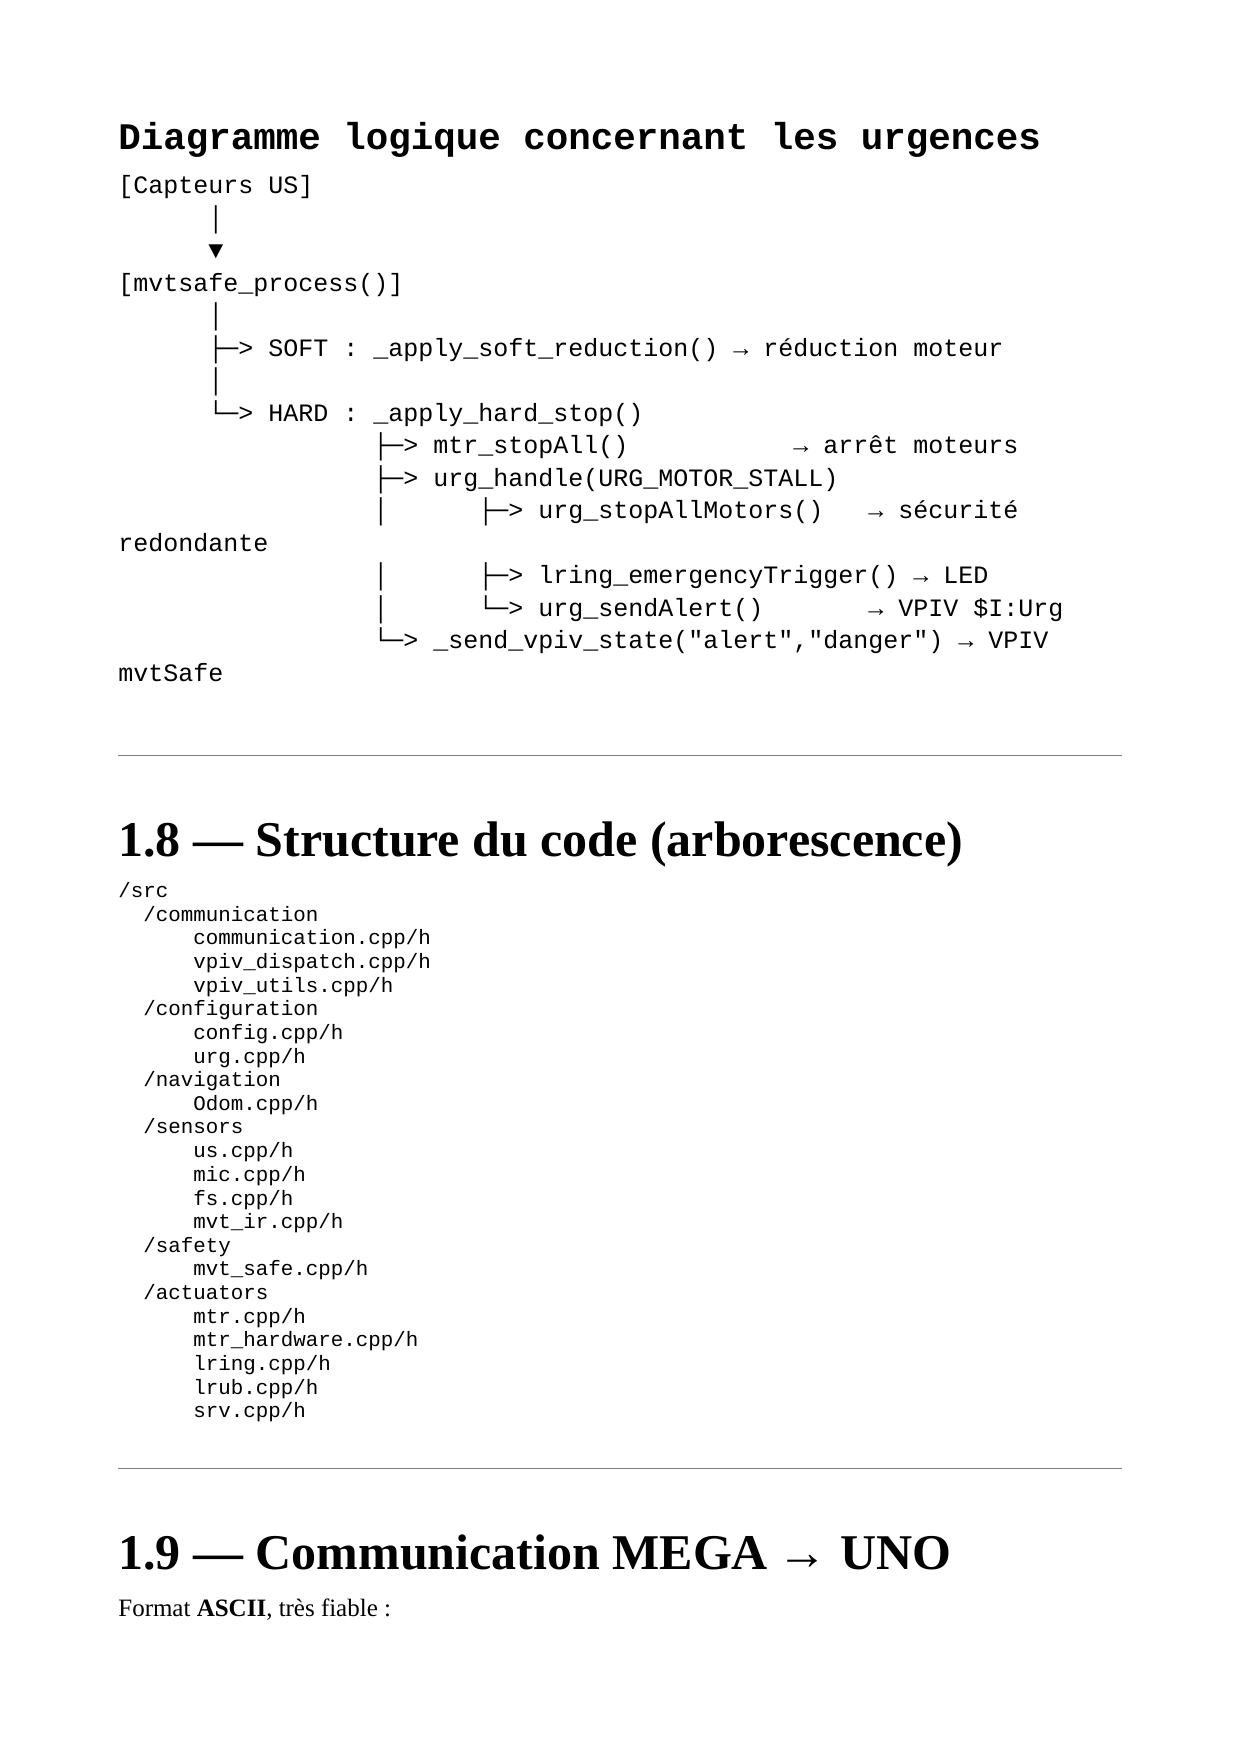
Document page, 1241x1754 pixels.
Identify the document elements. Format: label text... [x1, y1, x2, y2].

text communication.cpp/h [118, 927, 1122, 951]
text /safety [118, 1235, 1122, 1258]
text mic.cpp/h [118, 1164, 1122, 1187]
text [Capteurs US] │ ▼ [mvtsafe_process()] │ ├─> SOFT : _apply_soft_reduction() → réduction moteur │ └─> HARD : _apply_hard_stop() ├─> mtr_stopAll() → arrêt moteurs ├─> urg_handle(URG_MOTOR_STALL) │ ├─> urg_stopAllMotors() → sécurité redondante │ ├─> lring_emergencyTrigger() → LED │ └─> urg_sendAlert() → VPIV $I:Urg └─> _send_vpiv_state("alert","danger") → VPIV mvtSafe [118, 173, 1122, 722]
text mtr_hardware.cpp/h [118, 1329, 1122, 1353]
text Format ASCII, très fiable : [118, 1593, 1122, 1621]
text Odom.cpp/h [118, 1093, 1122, 1117]
text mvt_safe.cpp/h [118, 1258, 1122, 1282]
text config.cpp/h [118, 1022, 1122, 1046]
subtitle Diagramme logique concernant les urgences [118, 118, 1122, 161]
text /src [118, 880, 1122, 904]
text vpiv_dispatch.cpp/h [118, 951, 1122, 975]
text /sensors [118, 1117, 1122, 1140]
subtitle 1.8 — Structure du code (arborescence) [118, 810, 1122, 868]
text /actuators [118, 1282, 1122, 1306]
text urg.cpp/h [118, 1046, 1122, 1069]
text us.cpp/h [118, 1140, 1122, 1164]
text /communication [118, 904, 1122, 927]
text lrub.cpp/h [118, 1377, 1122, 1400]
text lring.cpp/h [118, 1353, 1122, 1377]
text vpiv_utils.cpp/h [118, 975, 1122, 998]
text srv.cpp/h [118, 1400, 1122, 1424]
text mtr.cpp/h [118, 1306, 1122, 1329]
subtitle 1.9 — Communication MEGA → UNO [118, 1523, 1122, 1580]
text fs.cpp/h [118, 1187, 1122, 1211]
text /configuration [118, 998, 1122, 1022]
text mvt_ir.cpp/h [118, 1211, 1122, 1235]
text /navigation [118, 1069, 1122, 1093]
